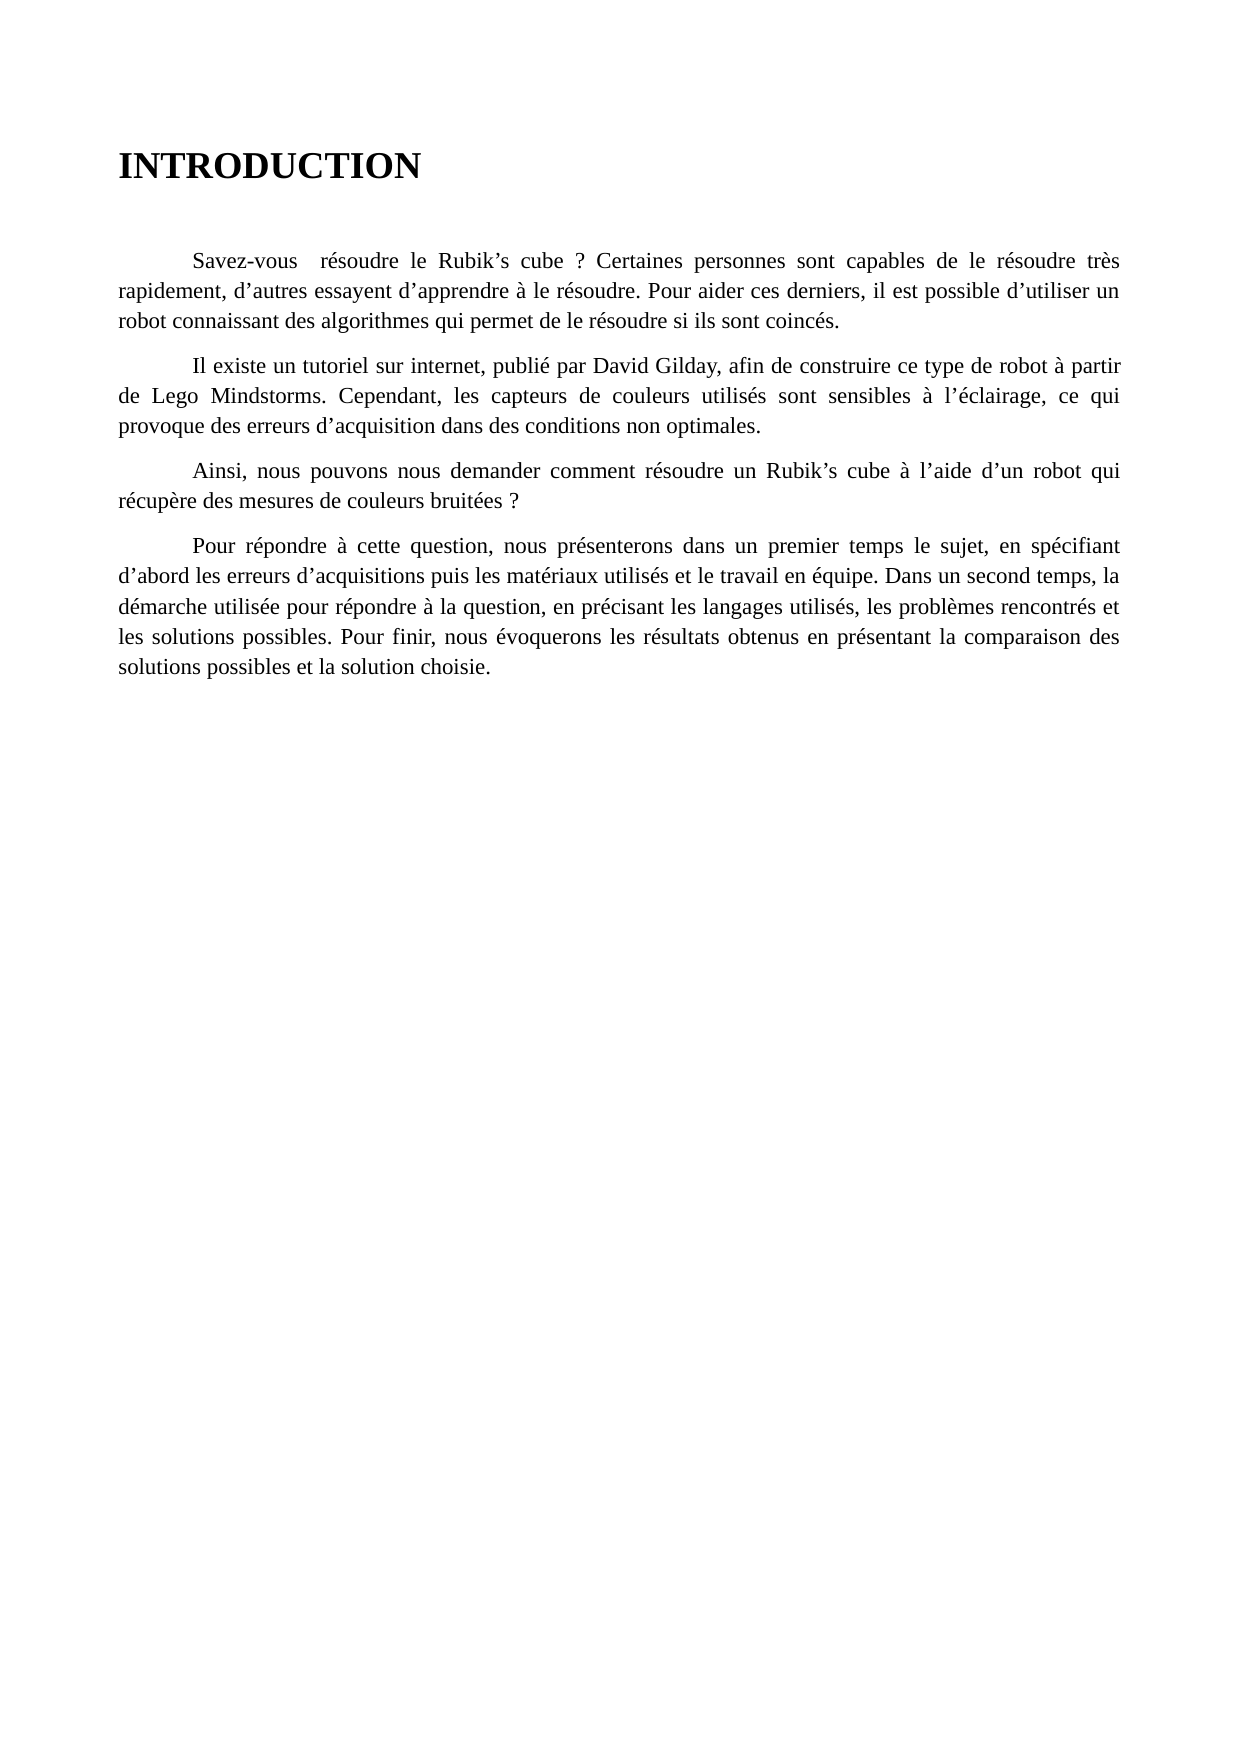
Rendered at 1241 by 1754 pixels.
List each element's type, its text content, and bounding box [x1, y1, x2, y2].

subtitle INTRODUCTION [118, 143, 1122, 187]
text Savez-vous résoudre le Rubik’s cube ? Certaines personnes sont capables de le résoudre très rapidement, d’autres essayent d’apprendre à le résoudre. Pour aider ces derniers, il est possible d’utiliser un robot connaissant des algorithmes qui permet de le résoudre si ils sont coincés. [118, 247, 1122, 334]
text Il existe un tutoriel sur internet, publié par David Gilday, afin de construire ce type de robot à partir de Lego Mindstorms. Cependant, les capteurs de couleurs utilisés sont sensibles à l’éclairage, ce qui provoque des erreurs d’acquisition dans des conditions non optimales. [118, 352, 1122, 439]
text Pour répondre à cette question, nous présenterons dans un premier temps le sujet, en spécifiant d’abord les erreurs d’acquisitions puis les matériaux utilisés et le travail en équipe. Dans un second temps, la démarche utilisée pour répondre à la question, en précisant les langages utilisés, les problèmes rencontrés et les solutions possibles. Pour finir, nous évoquerons les résultats obtenus en présentant la comparaison des solutions possibles et la solution choisie. [118, 532, 1122, 679]
text Ainsi, nous pouvons nous demander comment résoudre un Rubik’s cube à l’aide d’un robot qui récupère des mesures de couleurs bruitées ? [118, 457, 1122, 514]
